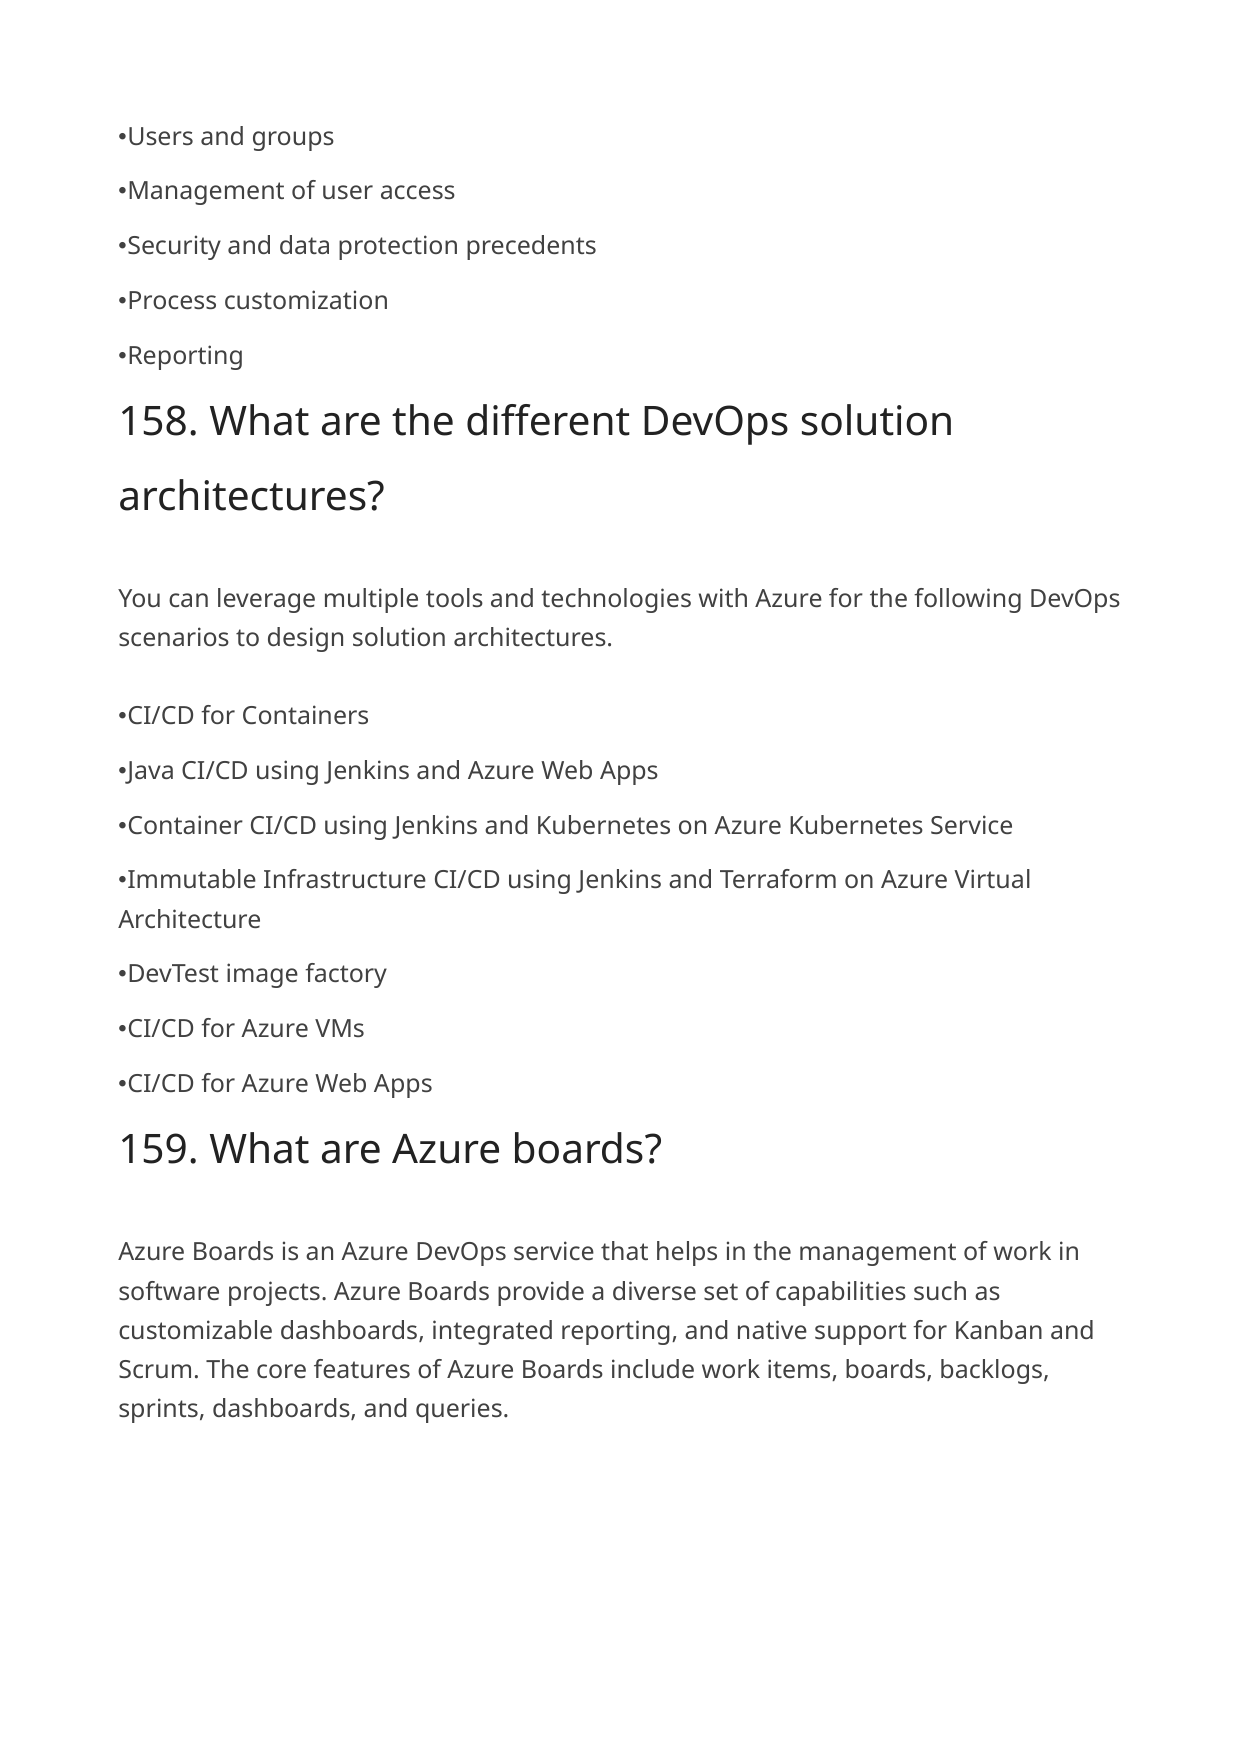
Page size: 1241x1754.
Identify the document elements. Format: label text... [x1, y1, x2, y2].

text You can leverage multiple tools and technologies with Azure for the following DevOps scenarios to design solution architectures. [118, 580, 1122, 653]
list Container CI/CD using Jenkins and Kubernetes on Azure Kubernetes Service [118, 807, 1122, 841]
list Immutable Infrastructure CI/CD using Jenkins and Terraform on Azure Virtual Architecture [118, 862, 1122, 935]
list DevTest image factory [118, 956, 1122, 990]
list CI/CD for Azure Web Apps [118, 1066, 1122, 1100]
subtitle 158. What are the different DevOps solution architectures? [118, 392, 1122, 522]
subtitle 159. What are Azure boards? [118, 1120, 1122, 1176]
list Management of user access [118, 173, 1122, 207]
list Reporting [118, 337, 1122, 371]
text Azure Boards is an Azure DevOps service that helps in the management of work in software projects. Azure Boards provide a diverse set of capabilities such as customizable dashboards, integrated reporting, and native support for Kanban and Scrum. The core features of Azure Boards include work items, boards, backlogs, sprints, dashboards, and queries. [118, 1234, 1122, 1425]
list Security and data protection precedents [118, 228, 1122, 262]
list Java CI/CD using Jenkins and Azure Web Apps [118, 752, 1122, 787]
list CI/CD for Containers [118, 698, 1122, 732]
list CI/CD for Azure VMs [118, 1011, 1122, 1045]
list Process customization [118, 282, 1122, 317]
list Users and groups [118, 118, 1122, 152]
